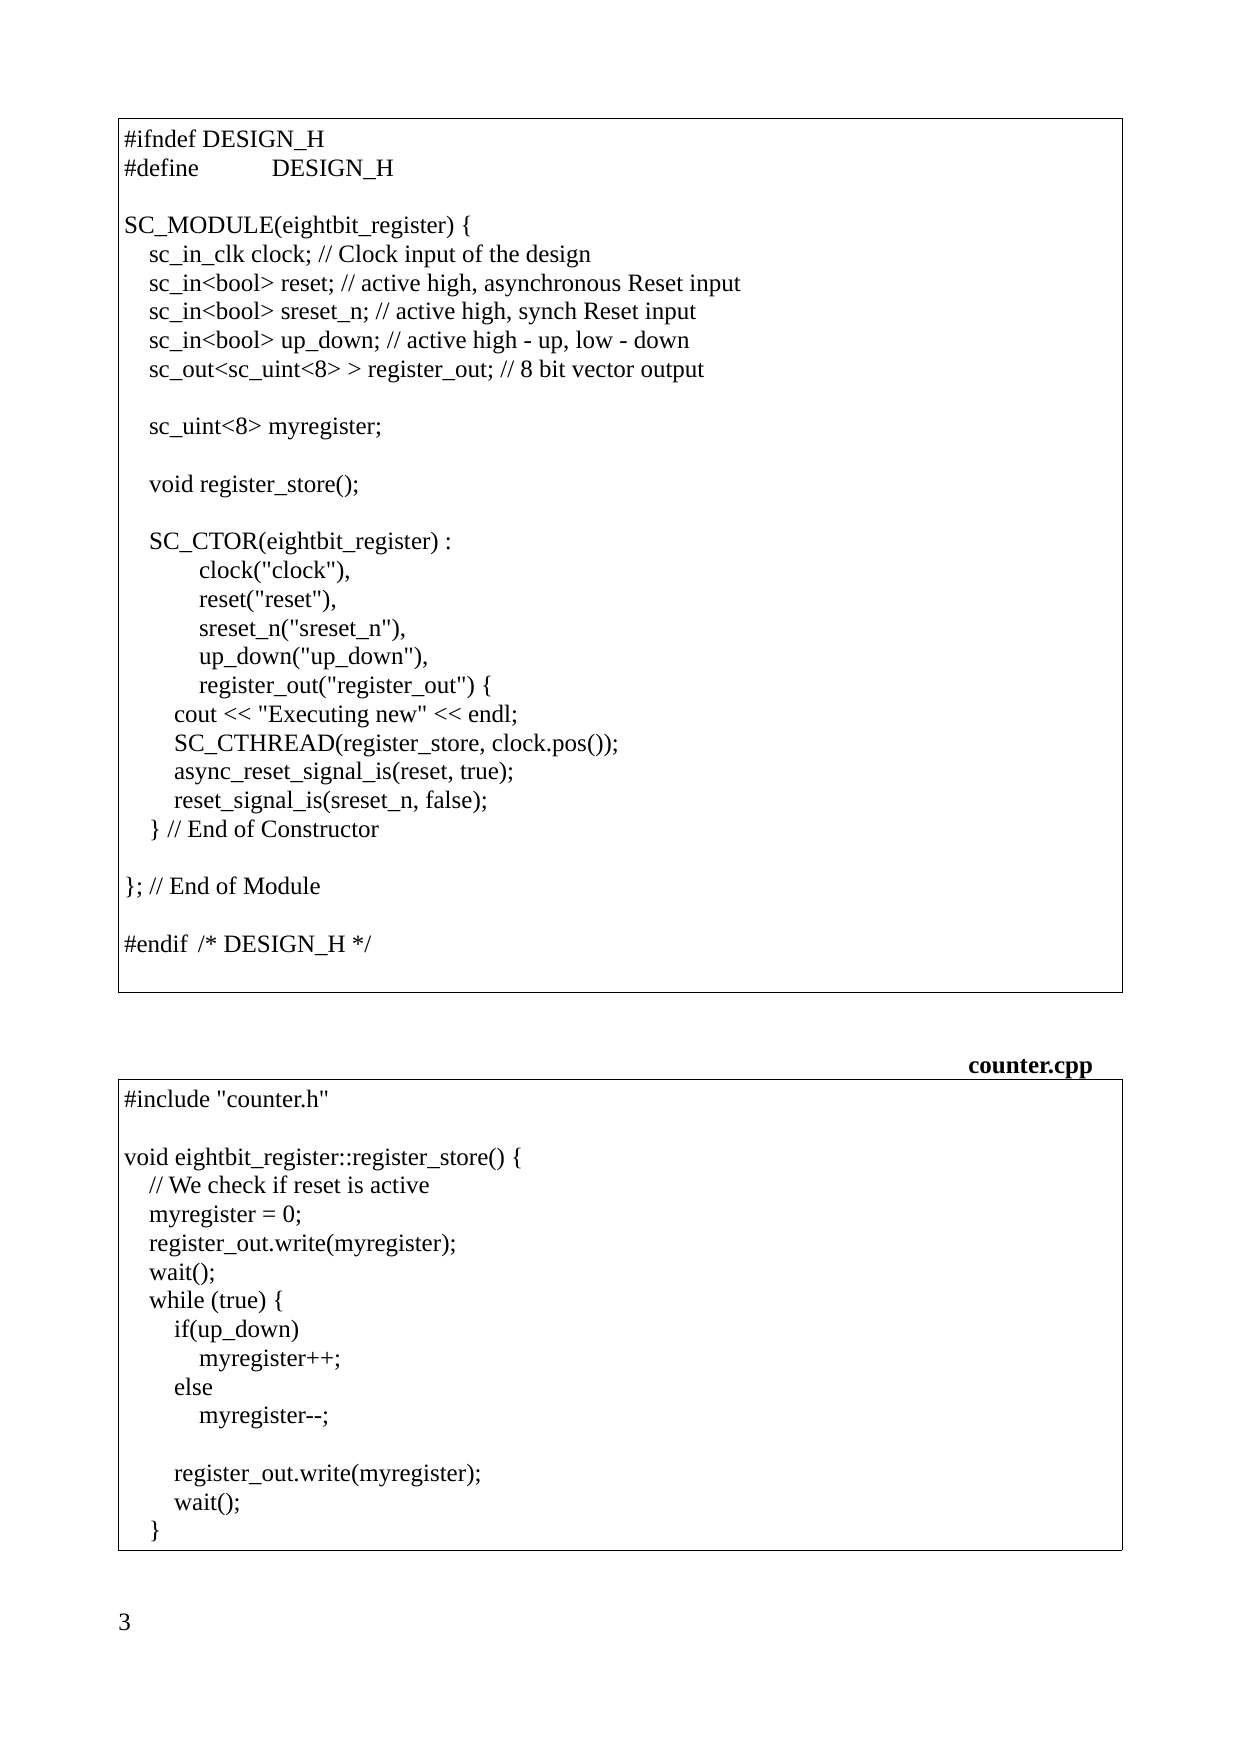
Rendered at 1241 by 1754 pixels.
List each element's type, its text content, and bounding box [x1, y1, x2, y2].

text counter.cpp [118, 1050, 1122, 1078]
table_header #include "counter.h" void eightbit_register::register_store() { // We check if reset is active myregister = 0; register_out.write(myregister); wait(); while (true) { if(up_down) myregister++; else myregister--; register_out.write(myregister); wait(); } [119, 1080, 1122, 1550]
table_header #ifndef DESIGN_H #define DESIGN_H SC_MODULE(eightbit_register) { sc_in_clk clock; // Clock input of the design sc_in<bool> reset; // active high, asynchronous Reset input sc_in<bool> sreset_n; // active high, synch Reset input sc_in<bool> up_down; // active high - up, low - down sc_out<sc_uint<8> > register_out; // 8 bit vector output sc_uint<8> myregister; void register_store(); SC_CTOR(eightbit_register) : clock("clock"), reset("reset"), sreset_n("sreset_n"), up_down("up_down"), register_out("register_out") { cout << "Executing new" << endl; SC_CTHREAD(register_store, clock.pos()); async_reset_signal_is(reset, true); reset_signal_is(sreset_n, false); } // End of Constructor }; // End of Module #endif /* DESIGN_H */ [119, 119, 1122, 992]
